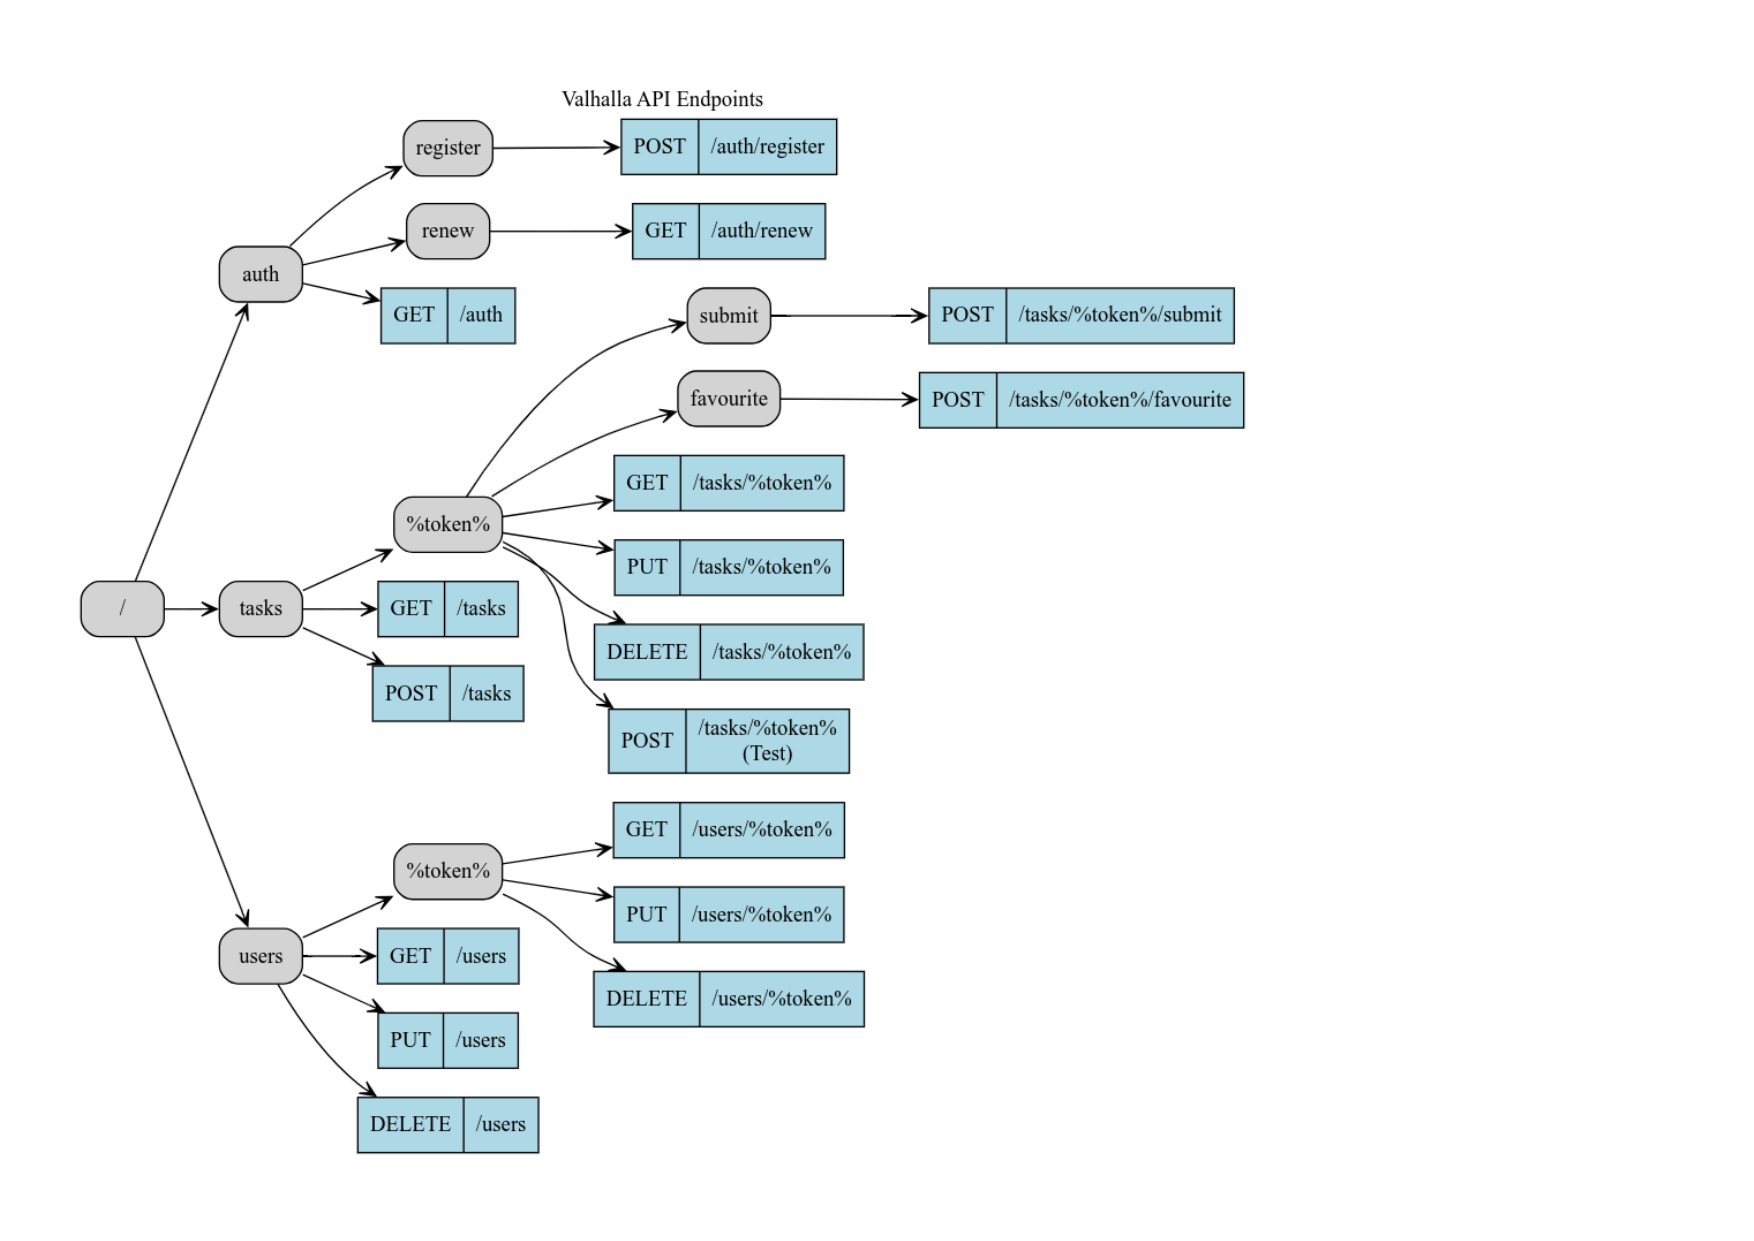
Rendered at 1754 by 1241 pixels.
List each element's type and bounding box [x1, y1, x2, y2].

picture [75, 75, 1250, 1160]
